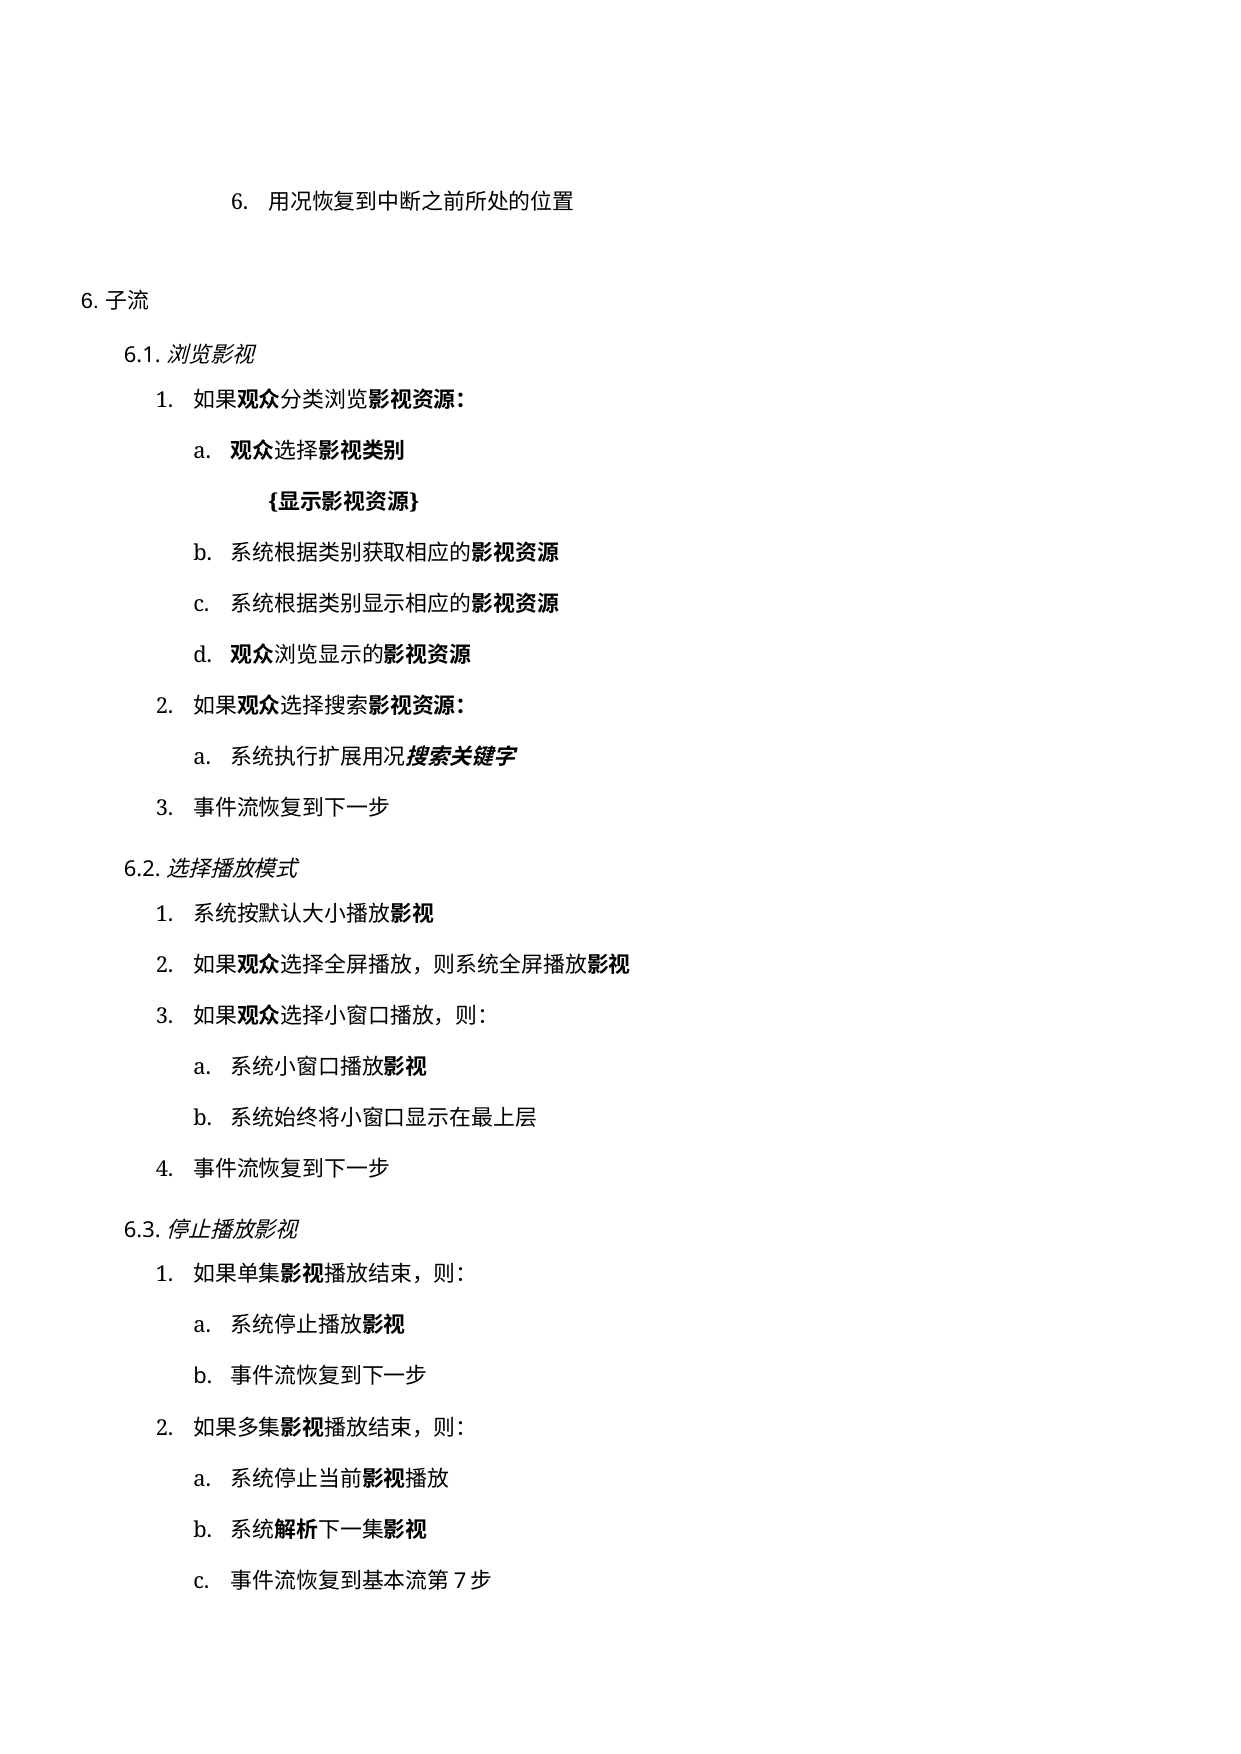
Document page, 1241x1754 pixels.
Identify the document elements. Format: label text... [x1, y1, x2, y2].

list 事件流恢复到基本流第7步 [193, 1563, 1122, 1594]
list 用况恢复到中断之前所处的位置 [231, 184, 1122, 216]
list 事件流恢复到下一步 [156, 790, 1122, 822]
list 如果观众选择小窗口播放，则： [156, 998, 1122, 1030]
subtitle 停止播放影视 [118, 1212, 1122, 1244]
list 系统按默认大小播放影视 [156, 896, 1122, 928]
list 观众浏览显示的影视资源 [193, 637, 1122, 669]
list 如果单集影视播放结束，则： [156, 1256, 1122, 1288]
list 如果观众选择搜索影视资源： [156, 688, 1122, 720]
list 系统根据类别获取相应的影视资源 [193, 535, 1122, 567]
list 系统根据类别显示相应的影视资源 [193, 586, 1122, 618]
list 系统小窗口播放影视 [193, 1049, 1122, 1081]
list 系统执行扩展用况搜索关键字 [193, 739, 1122, 771]
subtitle 选择播放模式 [118, 851, 1122, 883]
list 如果观众分类浏览影视资源： [156, 382, 1122, 414]
list 如果观众选择全屏播放，则系统全屏播放影视 [156, 947, 1122, 979]
list 系统解析下一集影视 [193, 1512, 1122, 1543]
list 事件流恢复到下一步 [193, 1358, 1122, 1390]
subtitle 子流 [81, 283, 1122, 315]
list 系统始终将小窗口显示在最上层 [193, 1100, 1122, 1132]
list 系统停止播放影视 [193, 1307, 1122, 1339]
list 系统停止当前影视播放 [193, 1461, 1122, 1492]
list 如果多集影视播放结束，则： [156, 1409, 1122, 1441]
list 事件流恢复到下一步 [156, 1151, 1122, 1183]
list {显示影视资源} [231, 484, 1122, 516]
subtitle 浏览影视 [118, 337, 1122, 369]
list 观众选择影视类别 [193, 433, 1122, 465]
